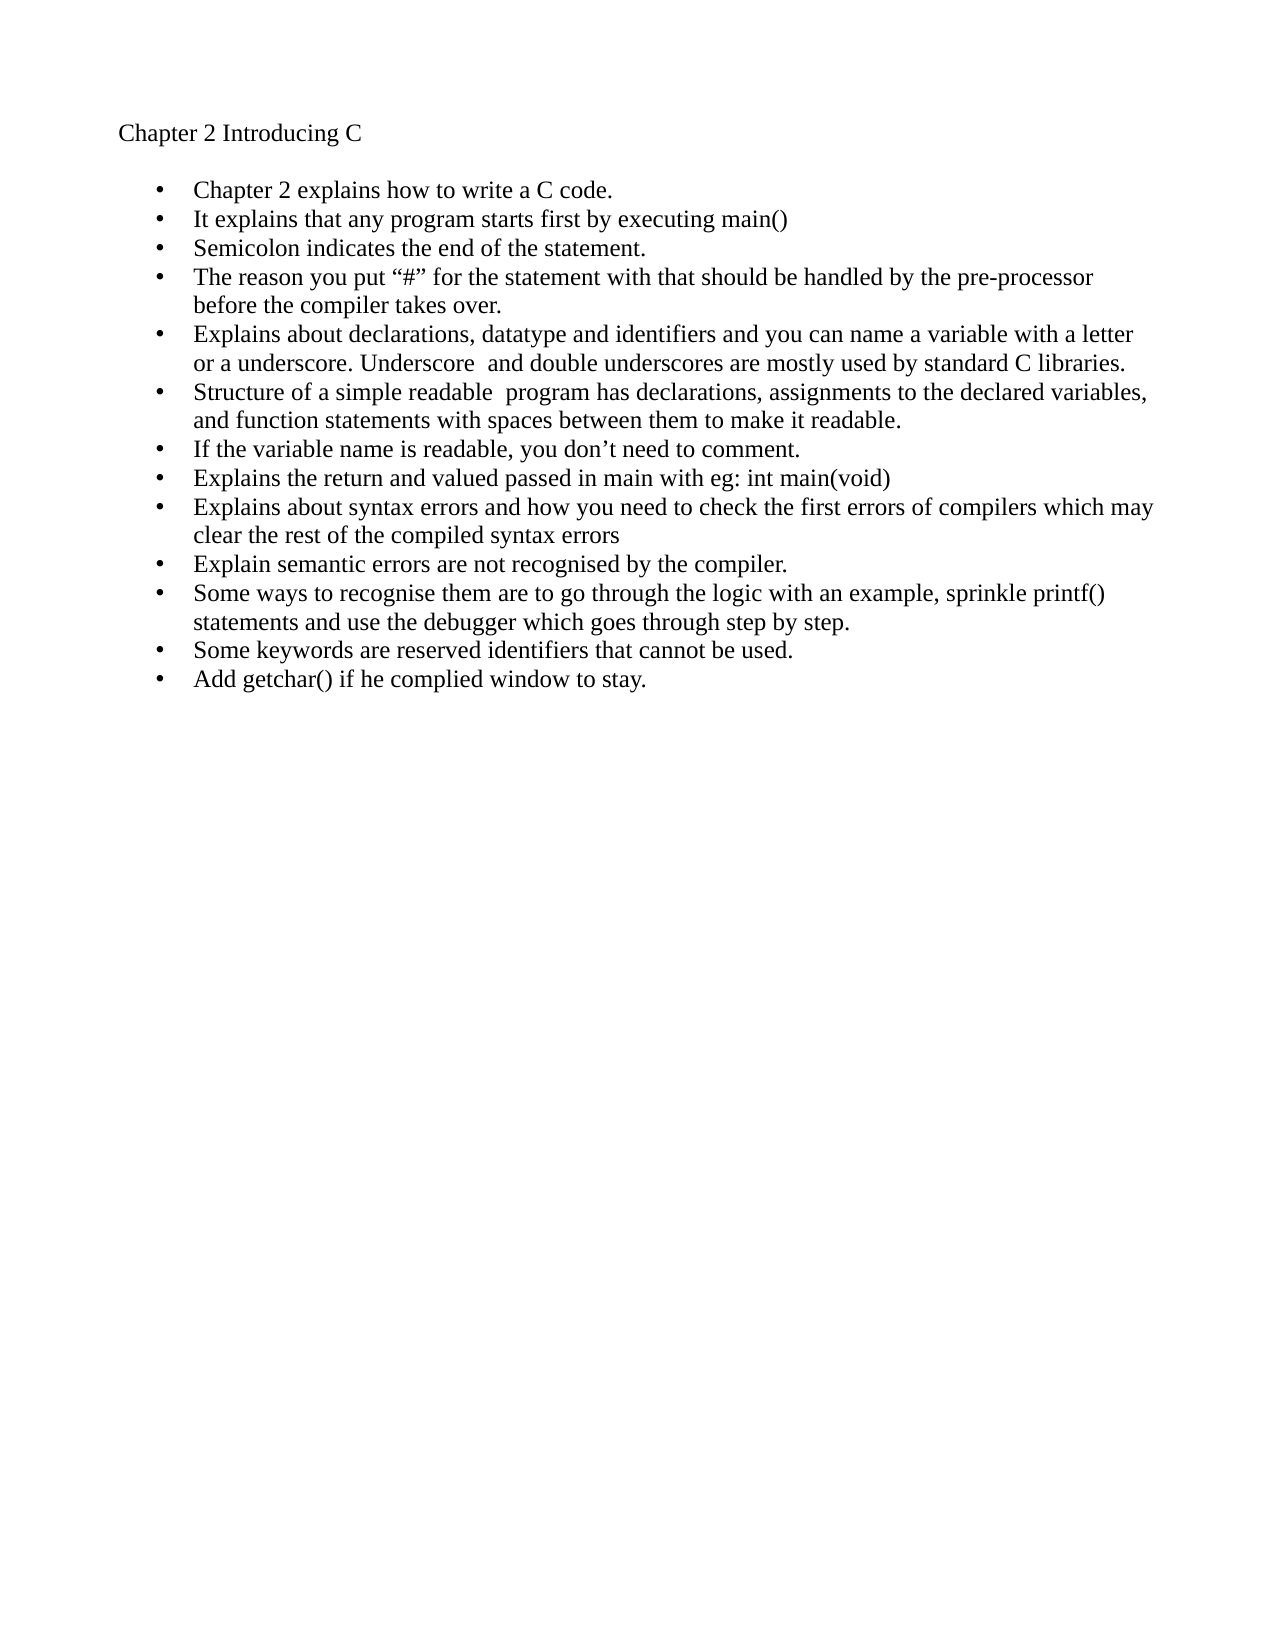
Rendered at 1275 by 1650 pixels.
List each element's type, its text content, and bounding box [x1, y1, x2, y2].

list The reason you put “#” for the statement with that should be handled by the pre-processor before the compiler takes over. [156, 262, 1157, 319]
list Explain semantic errors are not recognised by the compiler. [156, 549, 1157, 578]
list Some ways to recognise them are to go through the logic with an example, sprinkle printf() statements and use the debugger which goes through step by step. [156, 578, 1157, 636]
list It explains that any program starts first by executing main() [156, 204, 1157, 233]
list Explains about declarations, datatype and identifiers and you can name a variable with a letter or a underscore. Underscore and double underscores are mostly used by standard C libraries. [156, 319, 1157, 377]
list Explains the return and valued passed in main with eg: int main(void) [156, 463, 1157, 492]
list Some keywords are reserved identifiers that cannot be used. [156, 636, 1157, 664]
list Add getchar() if he complied window to stay. [156, 664, 1157, 693]
list If the variable name is readable, you don’t need to comment. [156, 434, 1157, 463]
list Chapter 2 explains how to write a C code. [156, 176, 1157, 204]
list Explains about syntax errors and how you need to check the first errors of compilers which may clear the rest of the compiled syntax errors [156, 492, 1157, 549]
text Chapter 2 Introducing C [118, 118, 1157, 176]
list Structure of a simple readable program has declarations, assignments to the declared variables, and function statements with spaces between them to make it readable. [156, 377, 1157, 434]
list Semicolon indicates the end of the statement. [156, 233, 1157, 262]
